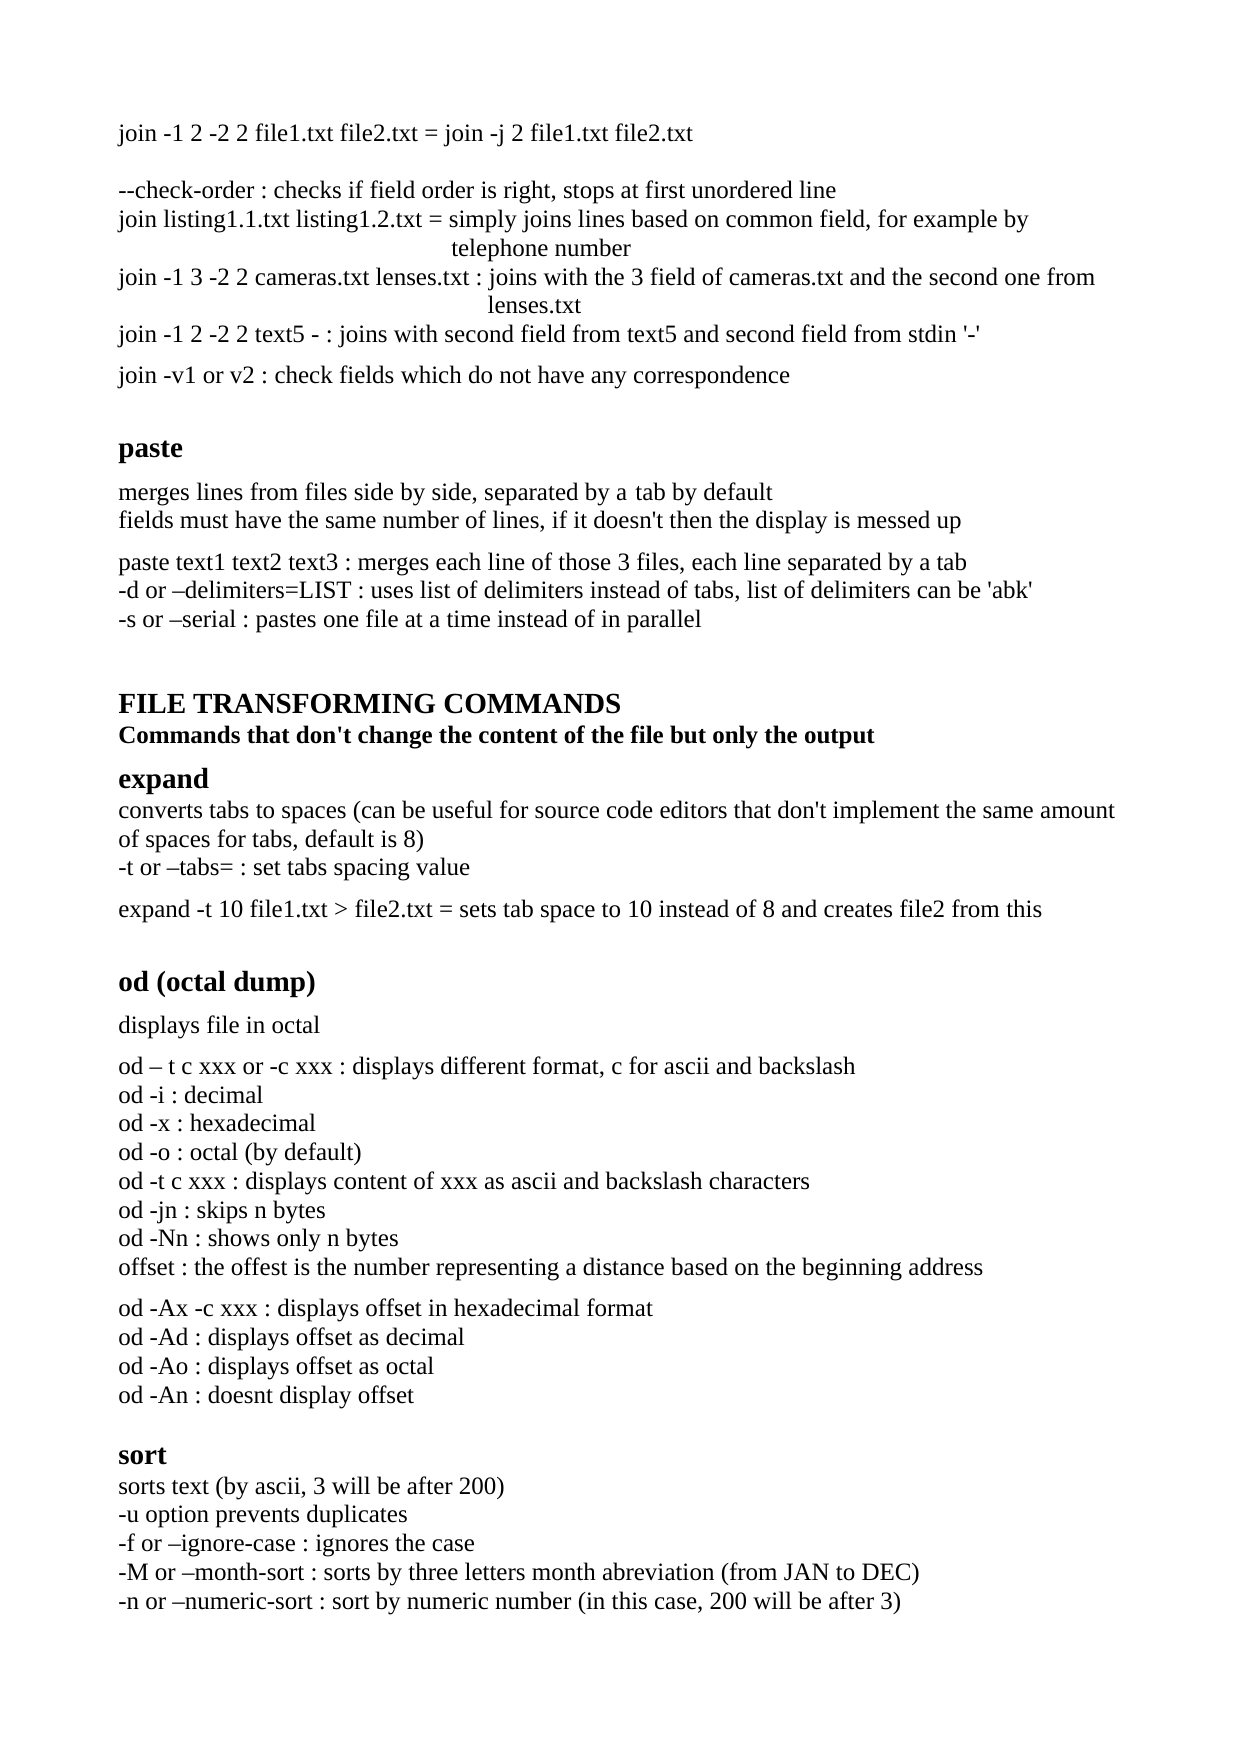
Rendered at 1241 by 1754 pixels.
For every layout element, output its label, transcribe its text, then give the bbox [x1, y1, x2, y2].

text od (octal dump) [118, 964, 1122, 997]
text FILE TRANSFORMING COMMANDS Commands that don't change the content of the file but only the output [118, 687, 1122, 749]
text paste text1 text2 text3 : merges each line of those 3 files, each line separated by a tab -d or –delimiters=LIST : uses list of delimiters instead of tabs, list of delimiters can be 'abk' -s or –serial : pastes one file at a time instead of in parallel [118, 547, 1122, 633]
text od – t c xxx or -c xxx : displays different format, c for ascii and backslash od -i : decimal od -x : hexadecimal od -o : octal (by default) od -t c xxx : displays content of xxx as ascii and backslash characters od -jn : skips n bytes od -Nn : shows only n bytes offset : the offest is the number representing a distance based on the beginning address [118, 1051, 1122, 1281]
text merges lines from files side by side, separated by a tab by default fields must have the same number of lines, if it doesn't then the display is messed up [118, 477, 1122, 534]
text displays file in octal [118, 1010, 1122, 1038]
text expand -t 10 file1.txt > file2.txt = sets tab space to 10 instead of 8 and creates file2 from this [118, 894, 1122, 951]
text paste [118, 431, 1122, 464]
text expand converts tabs to spaces (can be useful for source code editors that don't implement the same amount of spaces for tabs, default is 8) -t or –tabs= : set tabs spacing value [118, 761, 1122, 881]
text od -Ax -c xxx : displays offset in hexadecimal format od -Ad : displays offset as decimal od -Ao : displays offset as octal od -An : doesnt display offset sort sorts text (by ascii, 3 will be after 200) -u option prevents duplicates -f or –ignore-case : ignores the case -M or –month-sort : sorts by three letters month abreviation (from JAN to DEC) -n or –numeric-sort : sort by numeric number (in this case, 200 will be after 3) [118, 1293, 1122, 1614]
text join -v1 or v2 : check fields which do not have any correspondence [118, 361, 1122, 418]
text join -1 2 -2 2 file1.txt file2.txt = join -j 2 file1.txt file2.txt --check-order : checks if field order is right, stops at first unordered line join listing1.1.txt listing1.2.txt = simply joins lines based on common field, for example by telephone number join -1 3 -2 2 cameras.txt lenses.txt : joins with the 3 field of cameras.txt and the second one from lenses.txt join -1 2 -2 2 text5 - : joins with second field from text5 and second field from stdin '-' [118, 118, 1122, 348]
